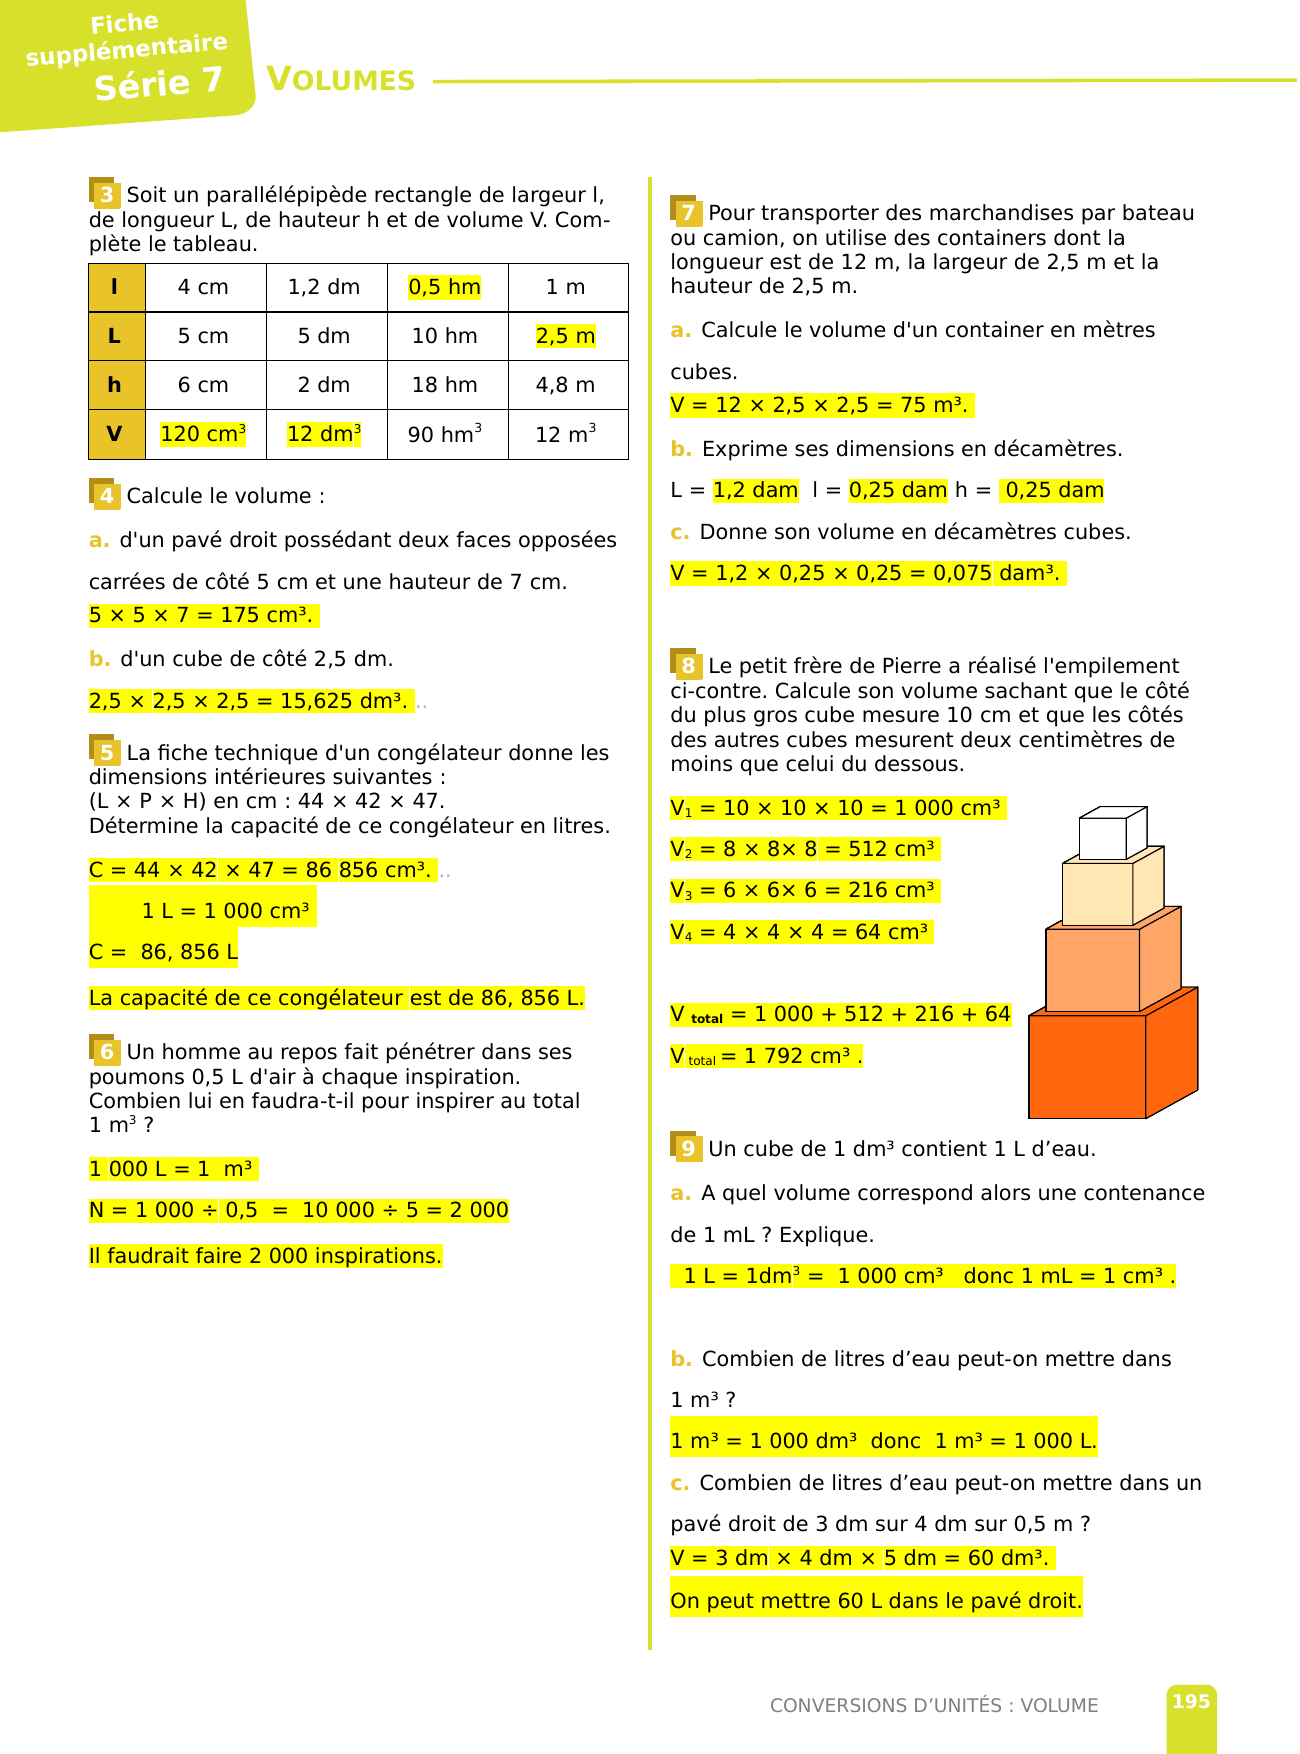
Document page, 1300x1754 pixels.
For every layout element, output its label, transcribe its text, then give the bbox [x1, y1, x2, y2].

text [1165, 865, 1211, 906]
subtitle Le petit frère de Pierre a réalisé l'empilement ci‑contre. Calcule son volume sachant que le côté du plus gros cube mesure 10 cm et que les côtés des autres cubes mesurent deux centimètres de moins que celui du dessous. [670, 648, 1211, 776]
list A quel volume correspond alors une contenance de 1 mL ? Explique. [670, 1168, 1211, 1250]
list Combien de litres d’eau peut-on mettre dans 1 m³ ? [670, 1333, 1211, 1416]
table_cell L [89, 313, 145, 360]
text 1 L = 1dm3 = 1 000 cm³ donc 1 mL = 1 cm³ . [670, 1250, 1211, 1292]
table_header l [89, 264, 145, 311]
list Combien de litres d’eau peut-on mettre dans un pavé droit de 3 dm sur 4 dm sur 0,5 m ? [670, 1457, 1211, 1540]
subtitle V = 3 dm × 4 dm × 5 dm = 60 dm³. [799, 1546, 853, 1570]
subtitle V = 3 dm × 4 dm × 5 dm = 60 dm³. [1056, 1546, 1205, 1570]
subtitle V = 12 × 2,5 × 2,5 = 75 m³. [772, 393, 805, 418]
table_cell 12 dm3 [267, 410, 387, 459]
text [1148, 823, 1211, 865]
subtitle La capacité de ce congélateur est de 86, 856 L. [88, 986, 629, 1010]
list V = 1,2 × 0,25 × 0,25 = 0,075 dam³. [670, 548, 1211, 589]
list On peut mettre 60 L dans le pavé droit. [1083, 1576, 1211, 1617]
text V total = 1 000 + 512 + 216 + 64 [670, 989, 1045, 1030]
subtitle V = 12 × 2,5 × 2,5 = 75 m³. [975, 393, 1205, 418]
subtitle Soit un parallélépipède rectangle de largeur l, de longueur L, de hauteur h et de volume V. Com­plète le tableau. [88, 177, 629, 257]
list Donne son volume en décamètres cubes. [670, 506, 1211, 548]
table_cell 5 dm [267, 313, 387, 360]
table_cell 10 hm [388, 313, 508, 360]
table_header 1 m [509, 264, 628, 311]
table_cell 18 hm [388, 361, 508, 409]
list 1 L = 1 000 cm³ [317, 885, 629, 927]
text V1 = 10 × 10 × 10 = 1 000 cm³ [670, 782, 1211, 823]
table_cell h [89, 361, 145, 409]
list d'un pavé droit possédant deux faces opposées carrées de côté 5 cm et une hauteur de 7 cm. [88, 515, 629, 598]
list L = 1,2 dam l = 0,25 dam h = 0,25 dam [670, 465, 1211, 506]
list 1 m³ = 1 000 dm³ donc 1 m³ = 1 000 L. [1098, 1416, 1211, 1457]
table_cell 2 dm [267, 361, 387, 409]
subtitle 5 × 5 × 7 = 175 cm³. [88, 603, 623, 628]
list 1 000 L = 1 m³ [88, 1143, 629, 1185]
text [1182, 906, 1211, 947]
text V total = 1 792 cm³ . [670, 1030, 1028, 1072]
subtitle Pour transporter des marchandises par ba­teau ou camion, on utilise des containers dont la longueur est de 12 m, la largeur de 2,5 m et la hauteur de 2,5 m. [670, 195, 1211, 299]
list C = 86, 856 L [88, 927, 629, 968]
text [1199, 1030, 1211, 1072]
table_cell 6 cm [146, 361, 266, 409]
subtitle V = 3 dm × 4 dm × 5 dm = 60 dm³. [715, 1546, 769, 1570]
subtitle V = 12 × 2,5 × 2,5 = 75 m³. [715, 393, 742, 418]
subtitle La fiche technique d'un congélateur donne les dimensions intérieures suivantes : (L × P × H) en cm : 44 × 42 × 47. Détermine la capacité de ce congélateur en litres. [88, 734, 629, 838]
table_cell 5 cm [146, 313, 266, 360]
table_cell 90 hm3 [388, 410, 508, 459]
list 2,5 × 2,5 × 2,5 = 15,625 dm³. .. [88, 675, 629, 716]
subtitle Calcule le volume : [114, 478, 629, 509]
subtitle V = 12 × 2,5 × 2,5 = 75 m³. [900, 393, 926, 418]
text V4 = 4 × 4 × 4 = 64 cm³ [670, 906, 1062, 947]
table_cell 2,5 m [509, 313, 628, 360]
subtitle Un cube de 1 dm³ contient 1 L d’eau. [696, 1131, 1211, 1162]
text V3 = 6 × 6× 6 = 216 cm³ [670, 865, 1062, 906]
table_header 4 cm [146, 264, 266, 311]
subtitle Un homme au repos fait pénétrer dans ses poumons 0,5 L d'air à chaque inspiration. Combien lui en faudra‑t‑il pour inspirer au total 1 m3 ? [88, 1034, 629, 1137]
table_cell V [89, 410, 145, 459]
list Calcule le volume d'un container en mètres cubes. [670, 305, 1211, 387]
text V2 = 8 × 8× 8 = 512 cm³ [670, 823, 1079, 865]
table_cell 4,8 m [509, 361, 628, 409]
table_cell 120 cm3 [146, 410, 266, 459]
subtitle V = 12 × 2,5 × 2,5 = 75 m³. [836, 393, 869, 418]
list N = 1 000 ÷ 0,5 = 10 000 ÷ 5 = 2 000 [88, 1185, 629, 1226]
subtitle Il faudrait faire 2 000 inspirations. [443, 1244, 629, 1268]
subtitle V = 3 dm × 4 dm × 5 dm = 60 dm³. [883, 1546, 937, 1570]
table_cell 12 m3 [509, 410, 628, 459]
list Exprime ses dimensions en décamètres. [670, 423, 1211, 465]
list C = 44 × 42 × 47 = 86 856 cm³. .. [88, 844, 629, 885]
list d'un cube de côté 2,5 dm. [88, 634, 629, 675]
table_header 0,5 hm [388, 264, 508, 311]
table_header 1,2 dm [267, 264, 387, 311]
